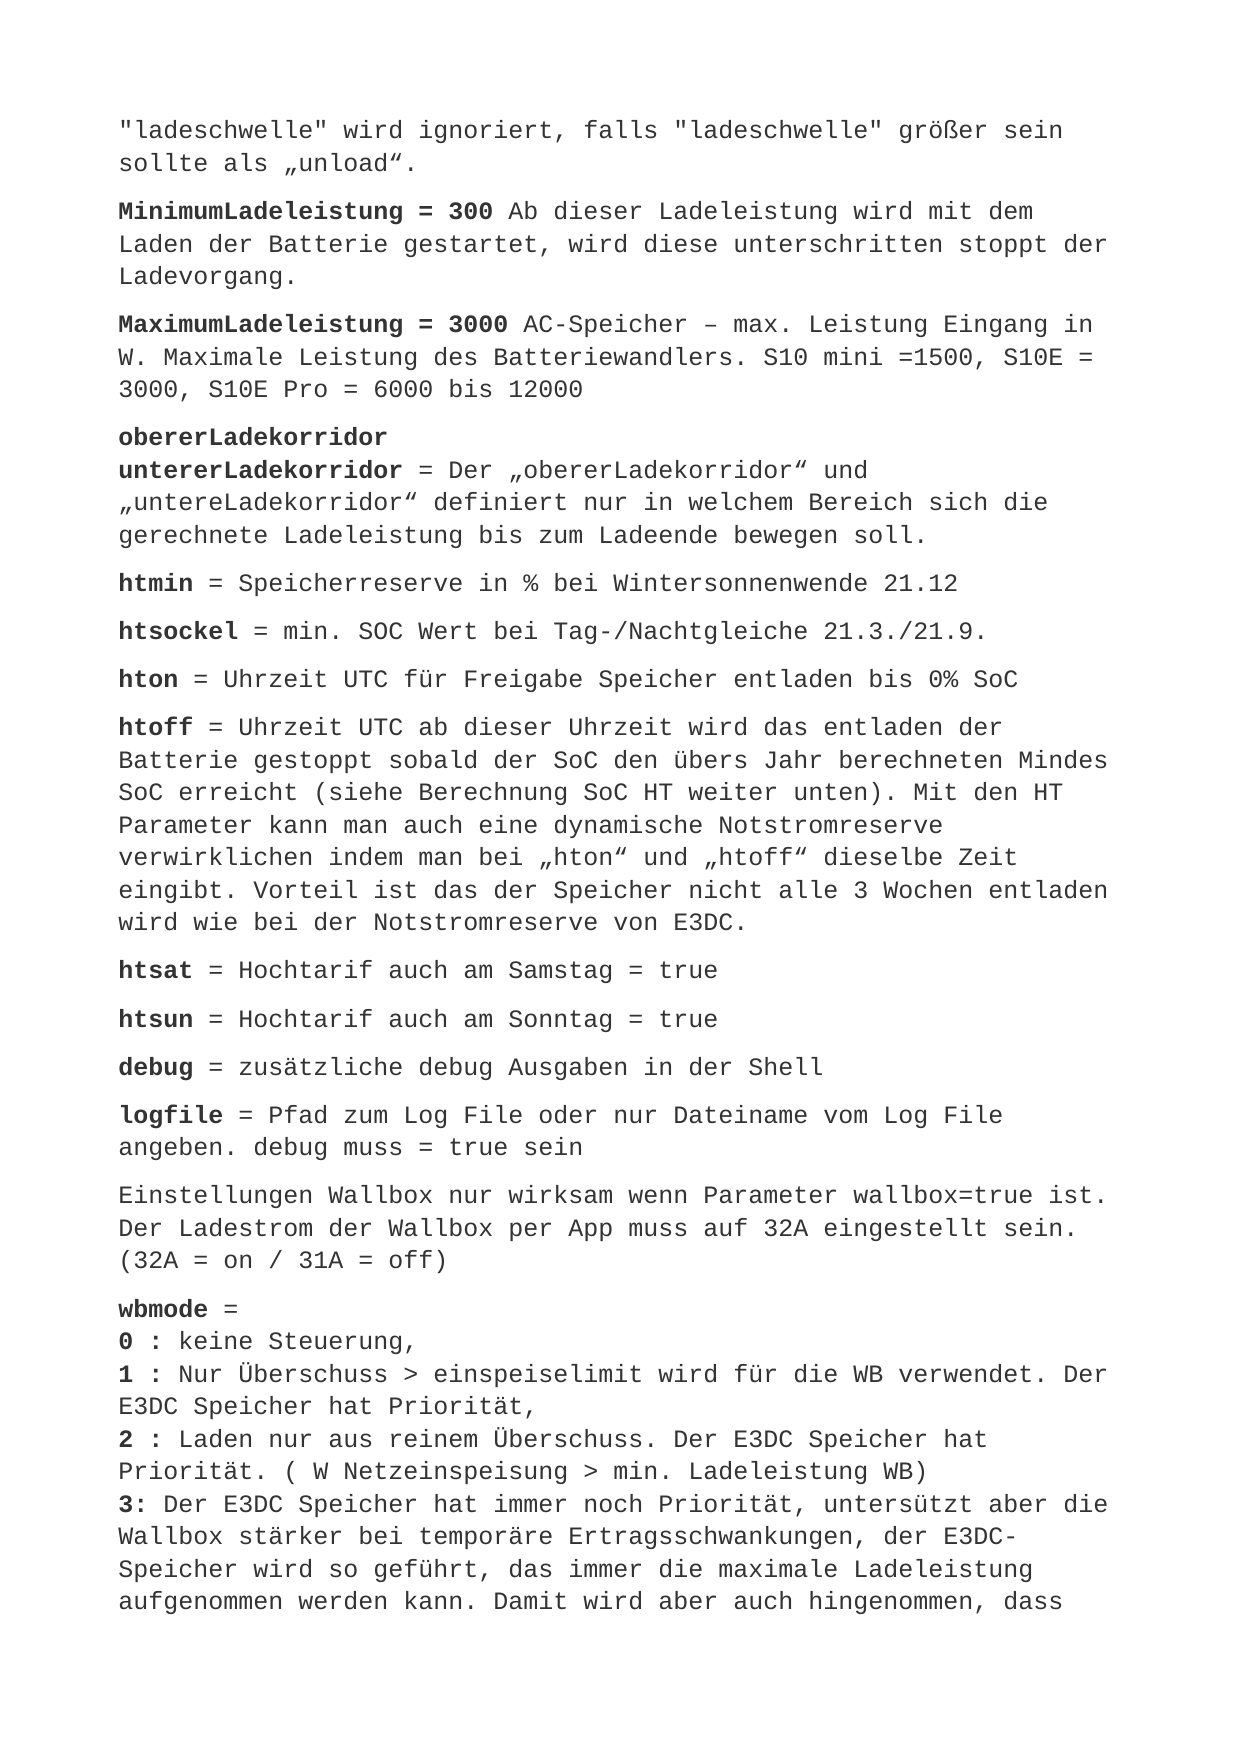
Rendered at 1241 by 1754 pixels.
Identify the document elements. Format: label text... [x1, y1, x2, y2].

text obererLadekorridor untererLadekorridor = Der „obererLadekorridor“ und „untereLadekorridor“ definiert nur in welchem Bereich sich die gerechnete Ladeleistung bis zum Ladeende bewegen soll. [118, 425, 1122, 551]
text "ladeschwelle" wird ignoriert, falls "ladeschwelle" größer sein sollte als „unload“. [118, 118, 1122, 179]
text htsockel = min. SOC Wert bei Tag-/Nachtgleiche 21.3./21.9. [118, 619, 1122, 647]
text debug = zusätzliche debug Ausgaben in der Shell [118, 1054, 1122, 1083]
text MinimumLadeleistung = 300 Ab dieser Ladeleistung wird mit dem Laden der Batterie gestartet, wird diese unterschritten stoppt der Ladevorgang. [118, 199, 1122, 292]
text MaximumLadeleistung = 3000 AC-Speicher – max. Leistung Eingang in W. Maximale Leistung des Batteriewandlers. S10 mini =1500, S10E = 3000, S10E Pro = 6000 bis 12000 [118, 312, 1122, 405]
text wbmode = 0 : keine Steuerung, 1 : Nur Überschuss > einspeiselimit wird für die WB verwendet. Der E3DC Speicher hat Priorität, 2 : Laden nur aus reinem Überschuss. Der E3DC Speicher hat Priorität. ( W Netzeinspeisung > min. Ladeleistung WB) 3: Der E3DC Speicher hat immer noch Priorität, untersützt aber die Wallbox stärker bei temporäre Ertragsschwankungen, der E3DC-Speicher wird so geführt, das immer die maximale Ladeleistung aufgenommen werden kann. Damit wird aber auch hingenommen, dass [118, 1296, 1122, 1617]
text htsun = Hochtarif auch am Sonntag = true [118, 1006, 1122, 1034]
text htoff = Uhrzeit UTC ab dieser Uhrzeit wird das entladen der Batterie gestoppt sobald der SoC den übers Jahr berechneten Mindes SoC erreicht (siehe Berechnung SoC HT weiter unten). Mit den HT Parameter kann man auch eine dynamische Notstromreserve verwirklichen indem man bei „hton“ und „htoff“ dieselbe Zeit eingibt. Vorteil ist das der Speicher nicht alle 3 Wochen entladen wird wie bei der Notstromreserve von E3DC. [118, 715, 1122, 938]
text logfile = Pfad zum Log File oder nur Dateiname vom Log File angeben. debug muss = true sein [118, 1102, 1122, 1163]
text hton = Uhrzeit UTC für Freigabe Speicher entladen bis 0% SoC [118, 667, 1122, 695]
text htmin = Speicherreserve in % bei Wintersonnenwende 21.12 [118, 571, 1122, 599]
text htsat = Hochtarif auch am Samstag = true [118, 958, 1122, 986]
text Einstellungen Wallbox nur wirksam wenn Parameter wallbox=true ist. Der Ladestrom der Wallbox per App muss auf 32A eingestellt sein. (32A = on / 31A = off) [118, 1183, 1122, 1276]
